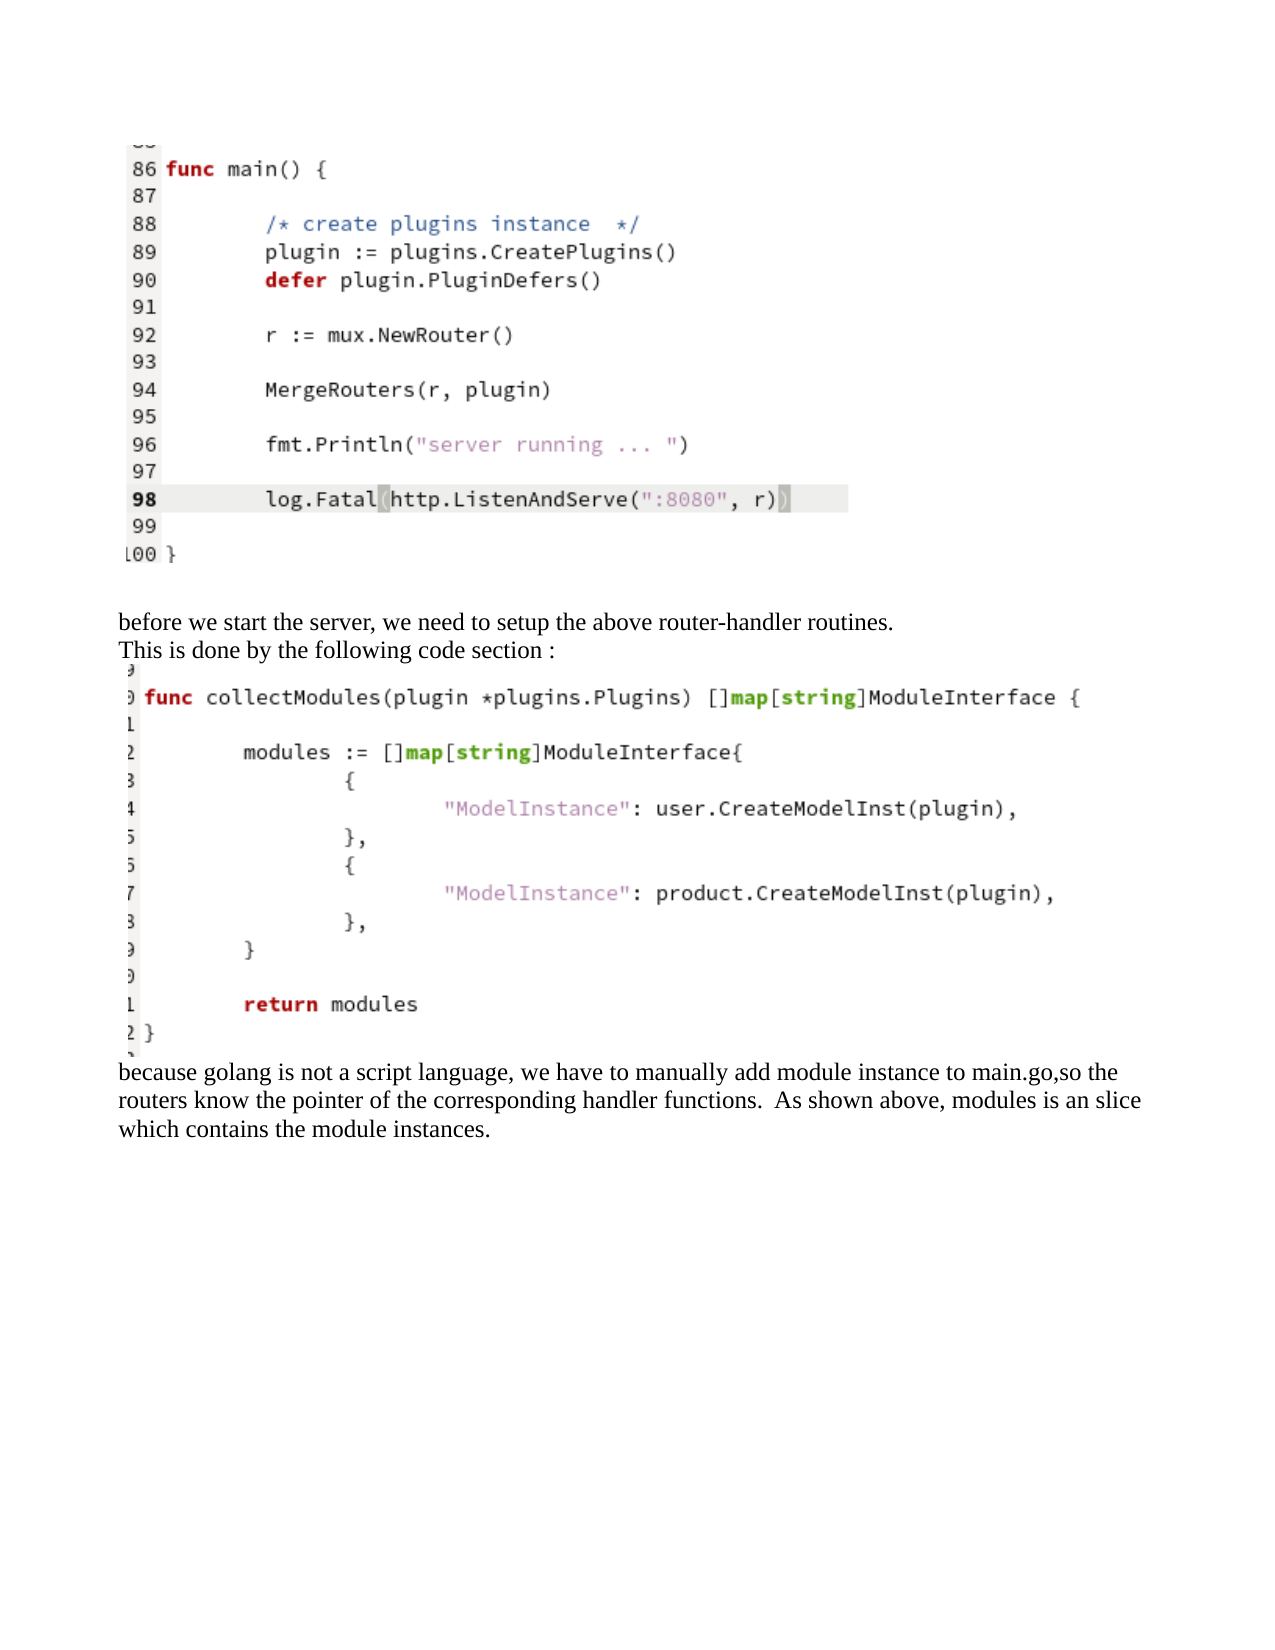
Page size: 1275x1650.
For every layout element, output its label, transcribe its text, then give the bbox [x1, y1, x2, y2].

text because golang is not a script language, we have to manually add module instance to main.go,so the routers know the pointer of the corresponding handler functions. As shown above, modules is an slice which contains the module instances. [118, 664, 1157, 1143]
text before we start the server, we need to setup the above router-handler routines. [118, 607, 1157, 636]
text This is done by the following code section : [118, 636, 1157, 664]
picture [126, 145, 849, 563]
picture [128, 664, 1147, 1057]
